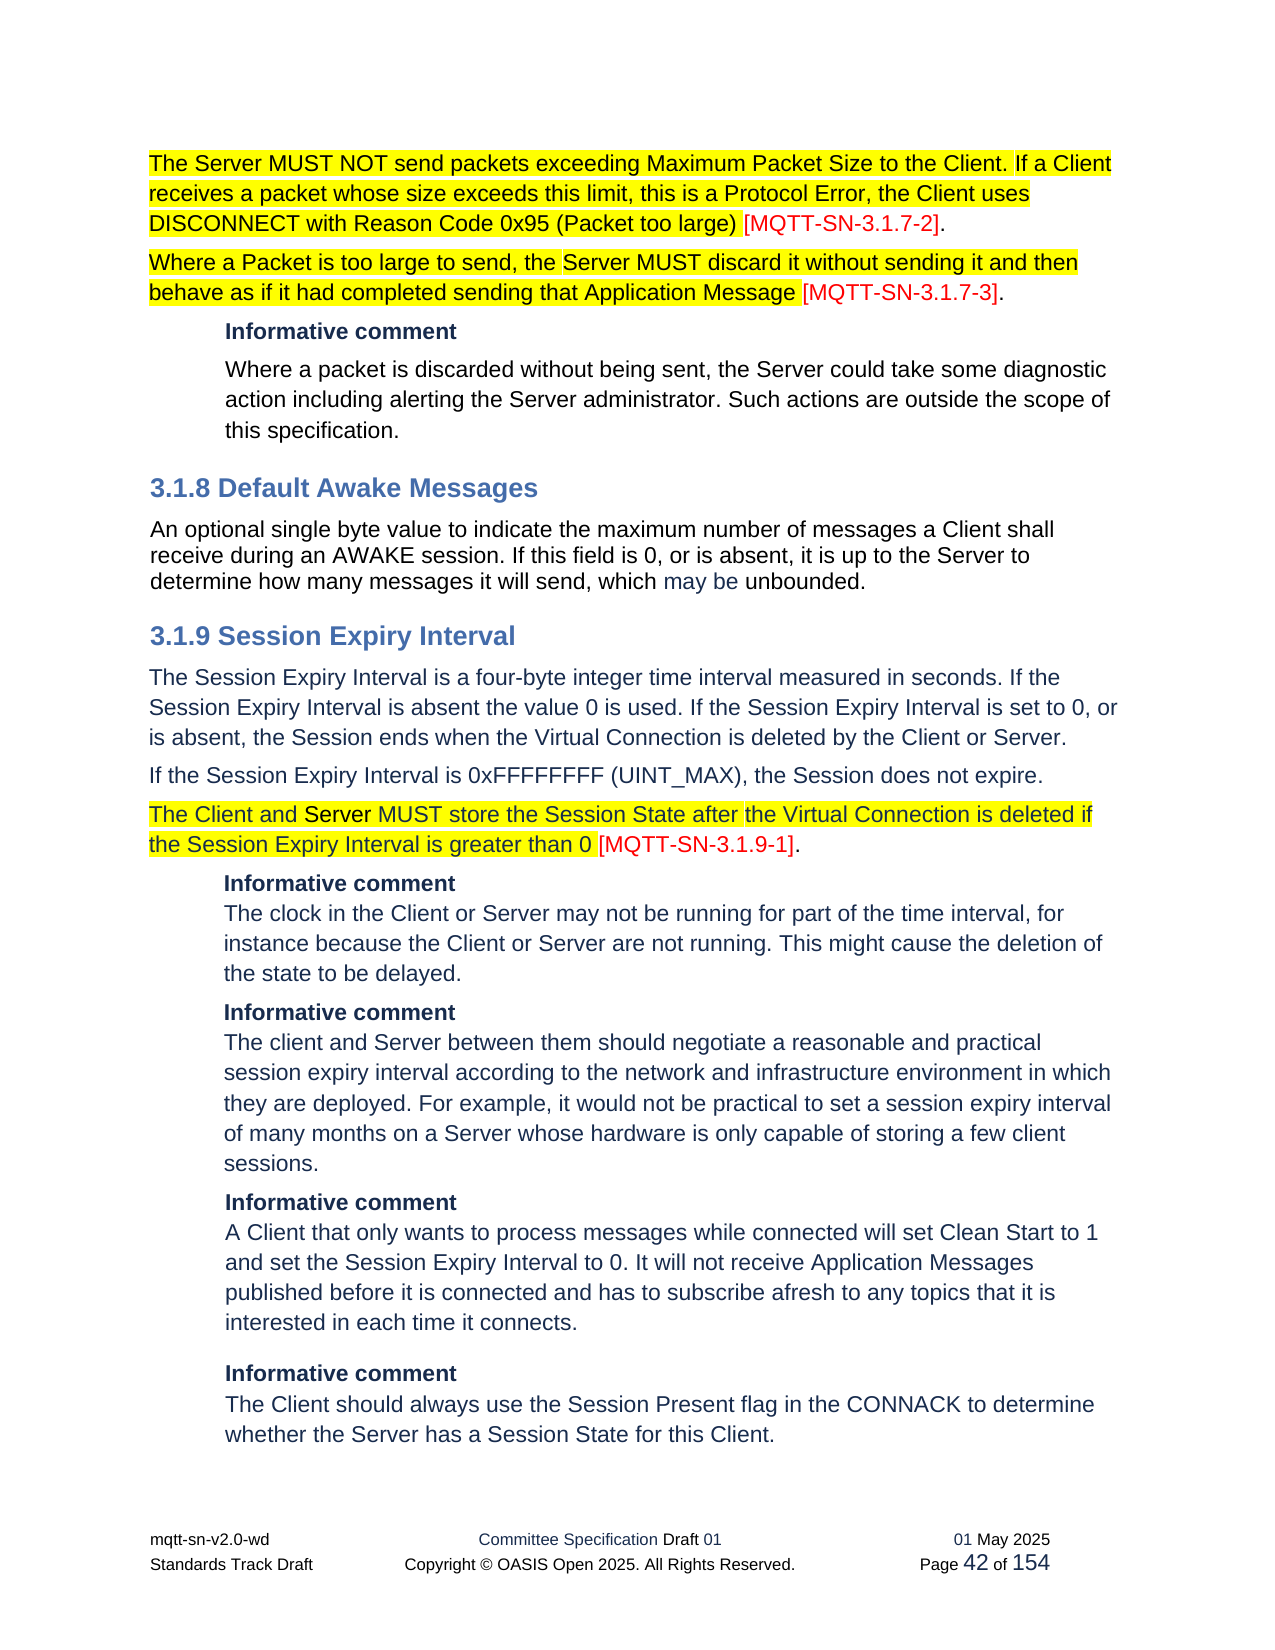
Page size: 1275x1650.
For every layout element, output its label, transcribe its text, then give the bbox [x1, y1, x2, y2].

text Informative comment [225, 1360, 1125, 1387]
text If the Session Expiry Interval is 0xFFFFFFFF (UINT_MAX), the Session does not expire. [148, 762, 1124, 789]
text The client and Server between them should negotiate a reasonable and practical session expiry interval according to the network and infrastructure environment in which they are deployed. For example, it would not be practical to set a session expiry interval of many months on a Server whose hardware is only capable of storing a few client sessions. [223, 1029, 1124, 1176]
text Informative comment [223, 870, 1124, 896]
text The Client and Server MUST store the Session State after the Virtual Connection is deleted if the Session Expiry Interval is greater than 0 [MQTT-SN-3.1.9-1]. [148, 801, 1124, 857]
text An optional single byte value to indicate the maximum number of messages a Client shall receive during an AWAKE session. If this field is 0, or is absent, it is up to the Server to determine how many messages it will send, which may be unbounded. [150, 516, 1124, 595]
text The Client should always use the Session Present flag in the CONNACK to determine whether the Server has a Session State for this Client. [225, 1391, 1125, 1447]
text A Client that only wants to process messages while connected will set Clean Start to 1 and set the Session Expiry Interval to 0. It will not receive Application Messages published before it is connected and has to subscribe afresh to any topics that it is interested in each time it connects. [225, 1219, 1125, 1336]
text Informative comment [225, 318, 1124, 344]
text Where a Packet is too large to send, the Server MUST discard it without sending it and then behave as if it had completed sending that Application Message [MQTT-SN-3.1.7-3]. [148, 249, 1124, 306]
text Informative comment [225, 1188, 1125, 1215]
subtitle 3.1.9 Session Expiry Interval [150, 620, 1124, 651]
text Where a packet is discarded without being sent, the Server could take some diagnostic action including alerting the Server administrator. Such actions are outside the scope of this specification. [225, 356, 1124, 443]
text Informative comment [223, 999, 1124, 1025]
text The Server MUST NOT send packets exceeding Maximum Packet Size to the Client. If a Client receives a packet whose size exceeds this limit, this is a Protocol Error, the Client uses DISCONNECT with Reason Code 0x95 (Packet too large) [MQTT-SN-3.1.7-2]. [148, 150, 1124, 237]
subtitle 3.1.8 Default Awake Messages [150, 472, 1124, 503]
text The Session Expiry Interval is a four-byte integer time interval measured in seconds. If the Session Expiry Interval is absent the value 0 is used. If the Session Expiry Interval is set to 0, or is absent, the Session ends when the Virtual Connection is deleted by the Client or Server. [148, 663, 1124, 750]
text The clock in the Client or Server may not be running for part of the time interval, for instance because the Client or Server are not running. This might cause the deletion of the state to be delayed. [223, 900, 1124, 987]
